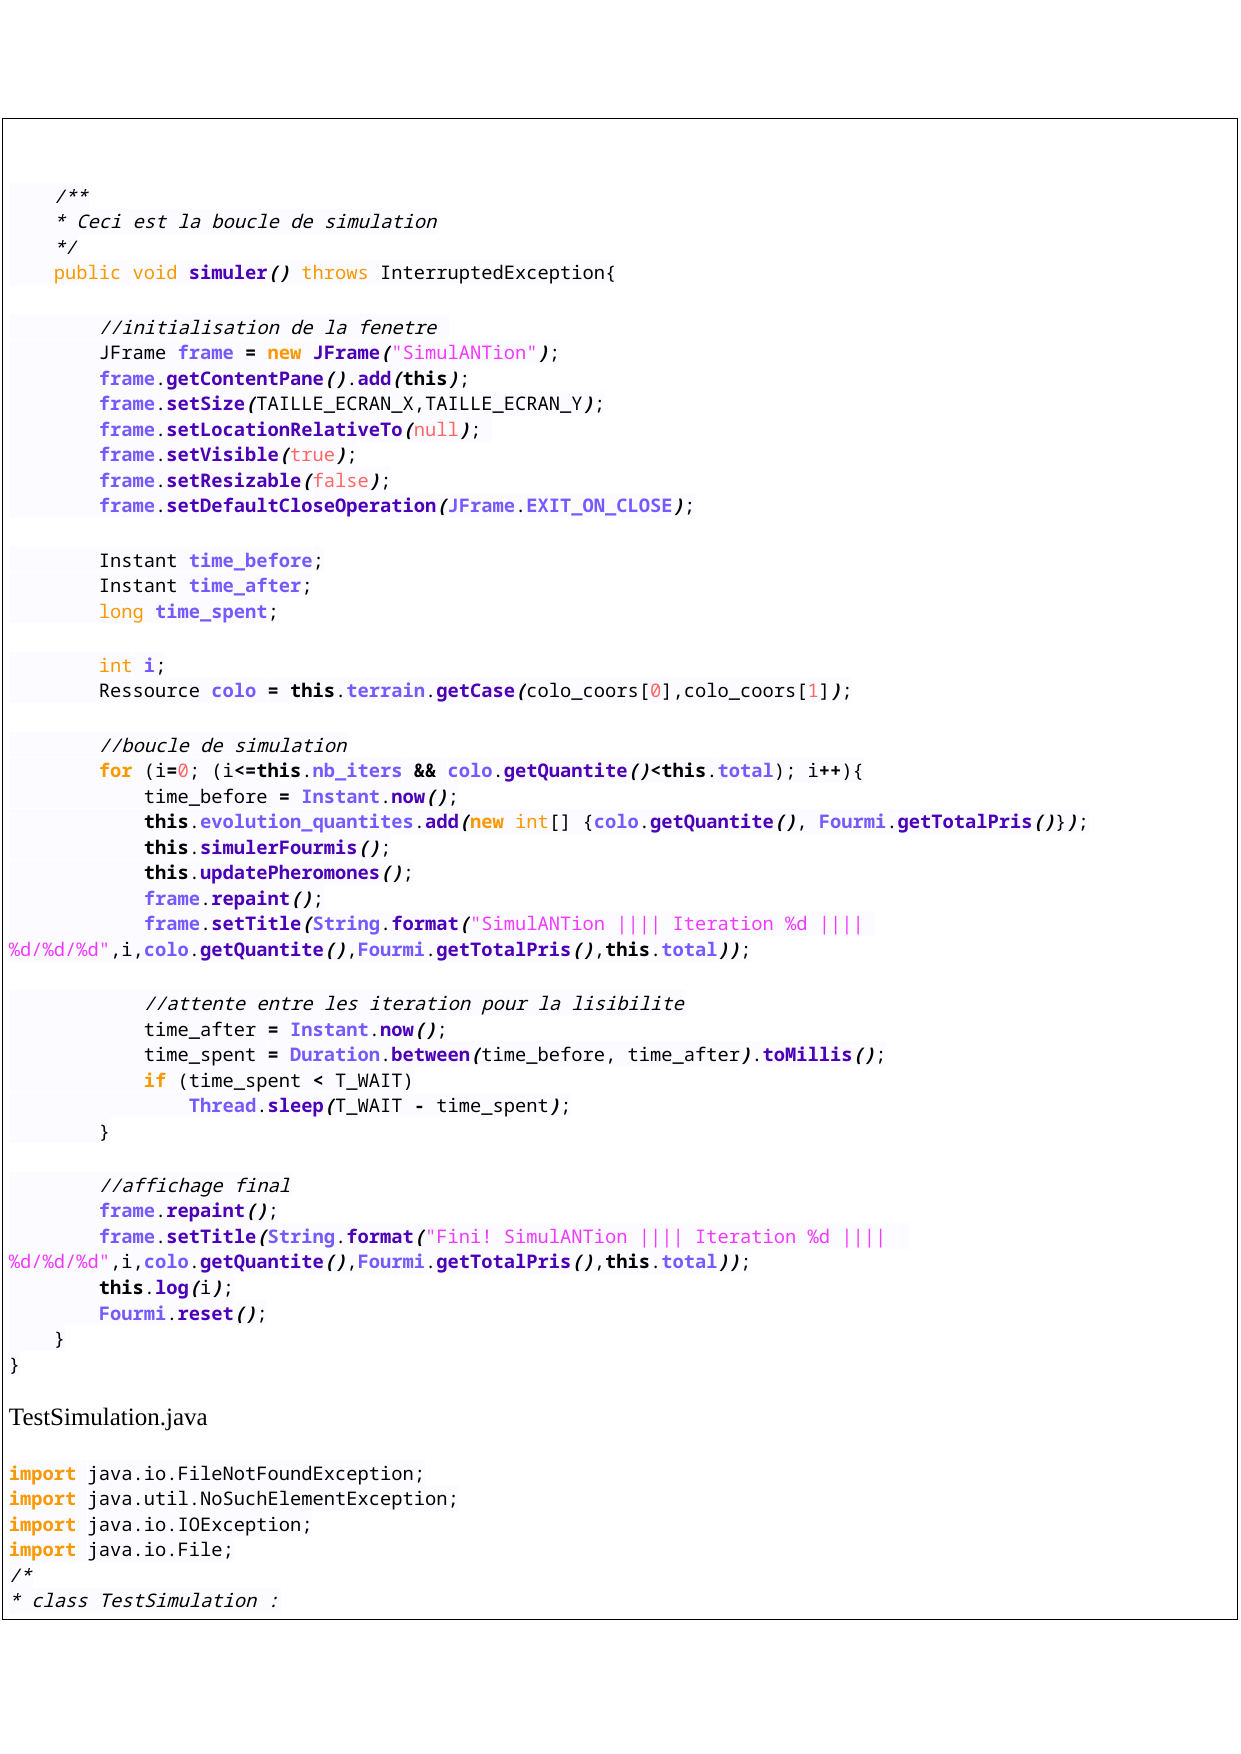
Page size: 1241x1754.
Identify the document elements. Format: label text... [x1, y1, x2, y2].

table_header /** * Ceci est la boucle de simulation */ public void simuler() throws InterruptedException{ //initialisation de la fenetre JFrame frame = new JFrame("SimulANTion"); frame.getContentPane().add(this); frame.setSize(TAILLE_ECRAN_X,TAILLE_ECRAN_Y); frame.setLocationRelativeTo(null); frame.setVisible(true); frame.setResizable(false); frame.setDefaultCloseOperation(JFrame.EXIT_ON_CLOSE); Instant time_before; Instant time_after; long time_spent; int i; Ressource colo = this.terrain.getCase(colo_coors[0],colo_coors[1]); //boucle de simulation for (i=0; (i<=this.nb_iters && colo.getQuantite()<this.total); i++){ time_before = Instant.now(); this.evolution_quantites.add(new int[] {colo.getQuantite(), Fourmi.getTotalPris()}); this.simulerFourmis(); this.updatePheromones(); frame.repaint(); frame.setTitle(String.format("SimulANTion |||| Iteration %d |||| %d/%d/%d",i,colo.getQuantite(),Fourmi.getTotalPris(),this.total)); //attente entre les iteration pour la lisibilite time_after = Instant.now(); time_spent = Duration.between(time_before, time_after).toMillis(); if (time_spent < T_WAIT) Thread.sleep(T_WAIT - time_spent); } //affichage final frame.repaint(); frame.setTitle(String.format("Fini! SimulANTion |||| Iteration %d |||| %d/%d/%d",i,colo.getQuantite(),Fourmi.getTotalPris(),this.total)); this.log(i); Fourmi.reset(); } } TestSimulation.java import java.io.FileNotFoundException; import java.util.NoSuchElementException; import java.io.IOException; import java.io.File; /* * class TestSimulation : [3, 119, 1237, 1619]
